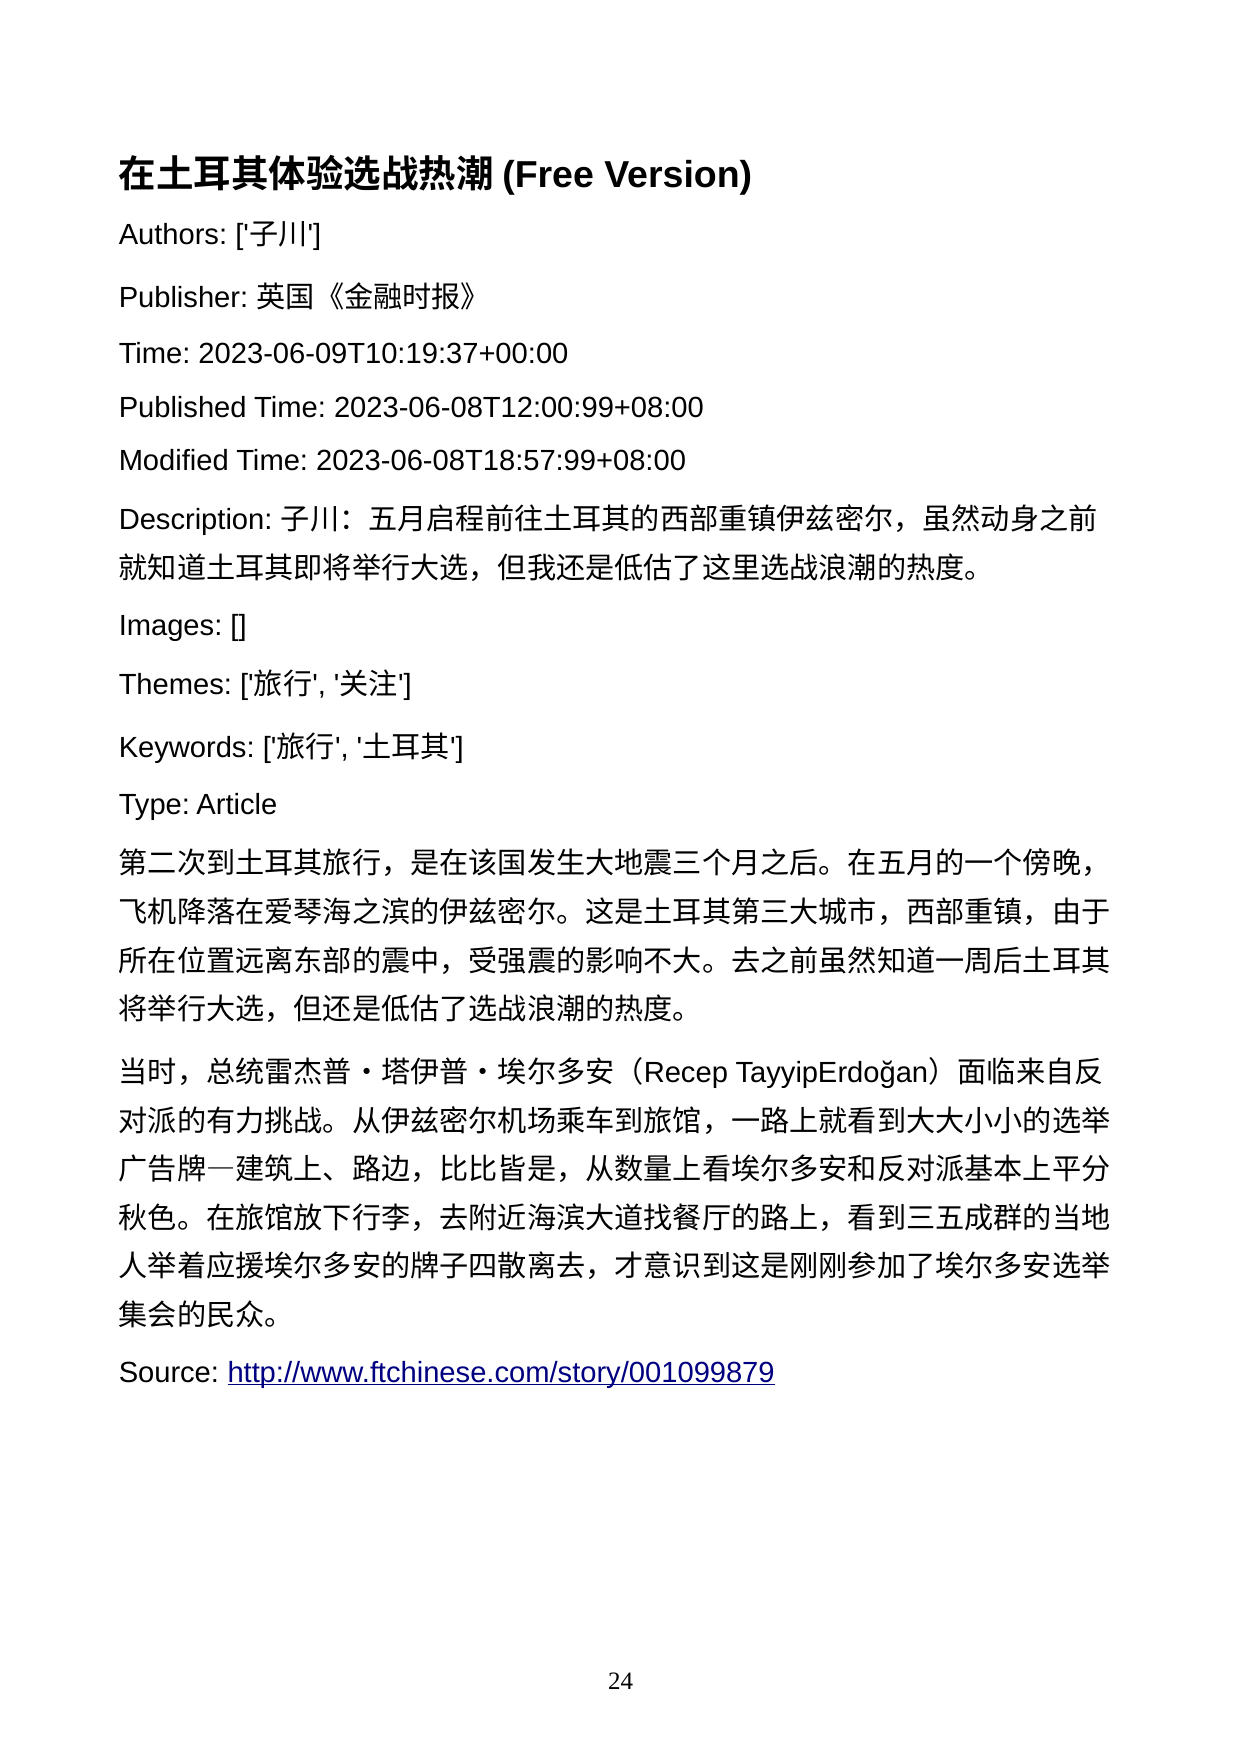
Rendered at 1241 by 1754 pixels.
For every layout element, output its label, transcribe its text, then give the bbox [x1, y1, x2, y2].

text Time: 2023-06-09T10:19:37+00:00 [118, 337, 1122, 370]
text Keywords: ['旅行', '土耳其'] [118, 724, 1122, 766]
text Published Time: 2023-06-08T12:00:99+08:00 [118, 390, 1122, 423]
subtitle 在土耳其体验选战热潮 (Free Version) [118, 143, 1122, 198]
text Source: http://www.ftchinese.com/story/001099879 [118, 1355, 1122, 1388]
text Modified Time: 2023-06-08T18:57:99+08:00 [118, 443, 1122, 476]
text Themes: ['旅行', '关注'] [118, 661, 1122, 703]
text Publisher: 英国《金融时报》 [118, 273, 1122, 316]
text Images: [] [118, 608, 1122, 641]
text Authors: ['子川'] [118, 210, 1122, 253]
text Type: Article [118, 787, 1122, 821]
text 第二次到土耳其旅行，是在该国发生大地震三个月之后。在五月的一个傍晚，飞机降落在爱琴海之滨的伊兹密尔。这是土耳其第三大城市，西部重镇，由于所在位置远离东部的震中，受强震的影响不大。去之前虽然知道一周后土耳其将举行大选，但还是低估了选战浪潮的热度。 [118, 840, 1122, 1028]
text 当时，总统雷杰普•塔伊普•埃尔多安（Recep TayyipErdoğan）面临来自反对派的有力挑战。从伊兹密尔机场乘车到旅馆，一路上就看到大大小小的选举广告牌—建筑上、路边，比比皆是，从数量上看埃尔多安和反对派基本上平分秋色。在旅馆放下行李，去附近海滨大道找餐厅的路上，看到三五成群的当地人举着应援埃尔多安的牌子四散离去，才意识到这是刚刚参加了埃尔多安选举集会的民众。 [118, 1049, 1122, 1334]
text Description: 子川：五月启程前往土耳其的西部重镇伊兹密尔，虽然动身之前就知道土耳其即将举行大选，但我还是低估了这里选战浪潮的热度。 [118, 496, 1122, 587]
